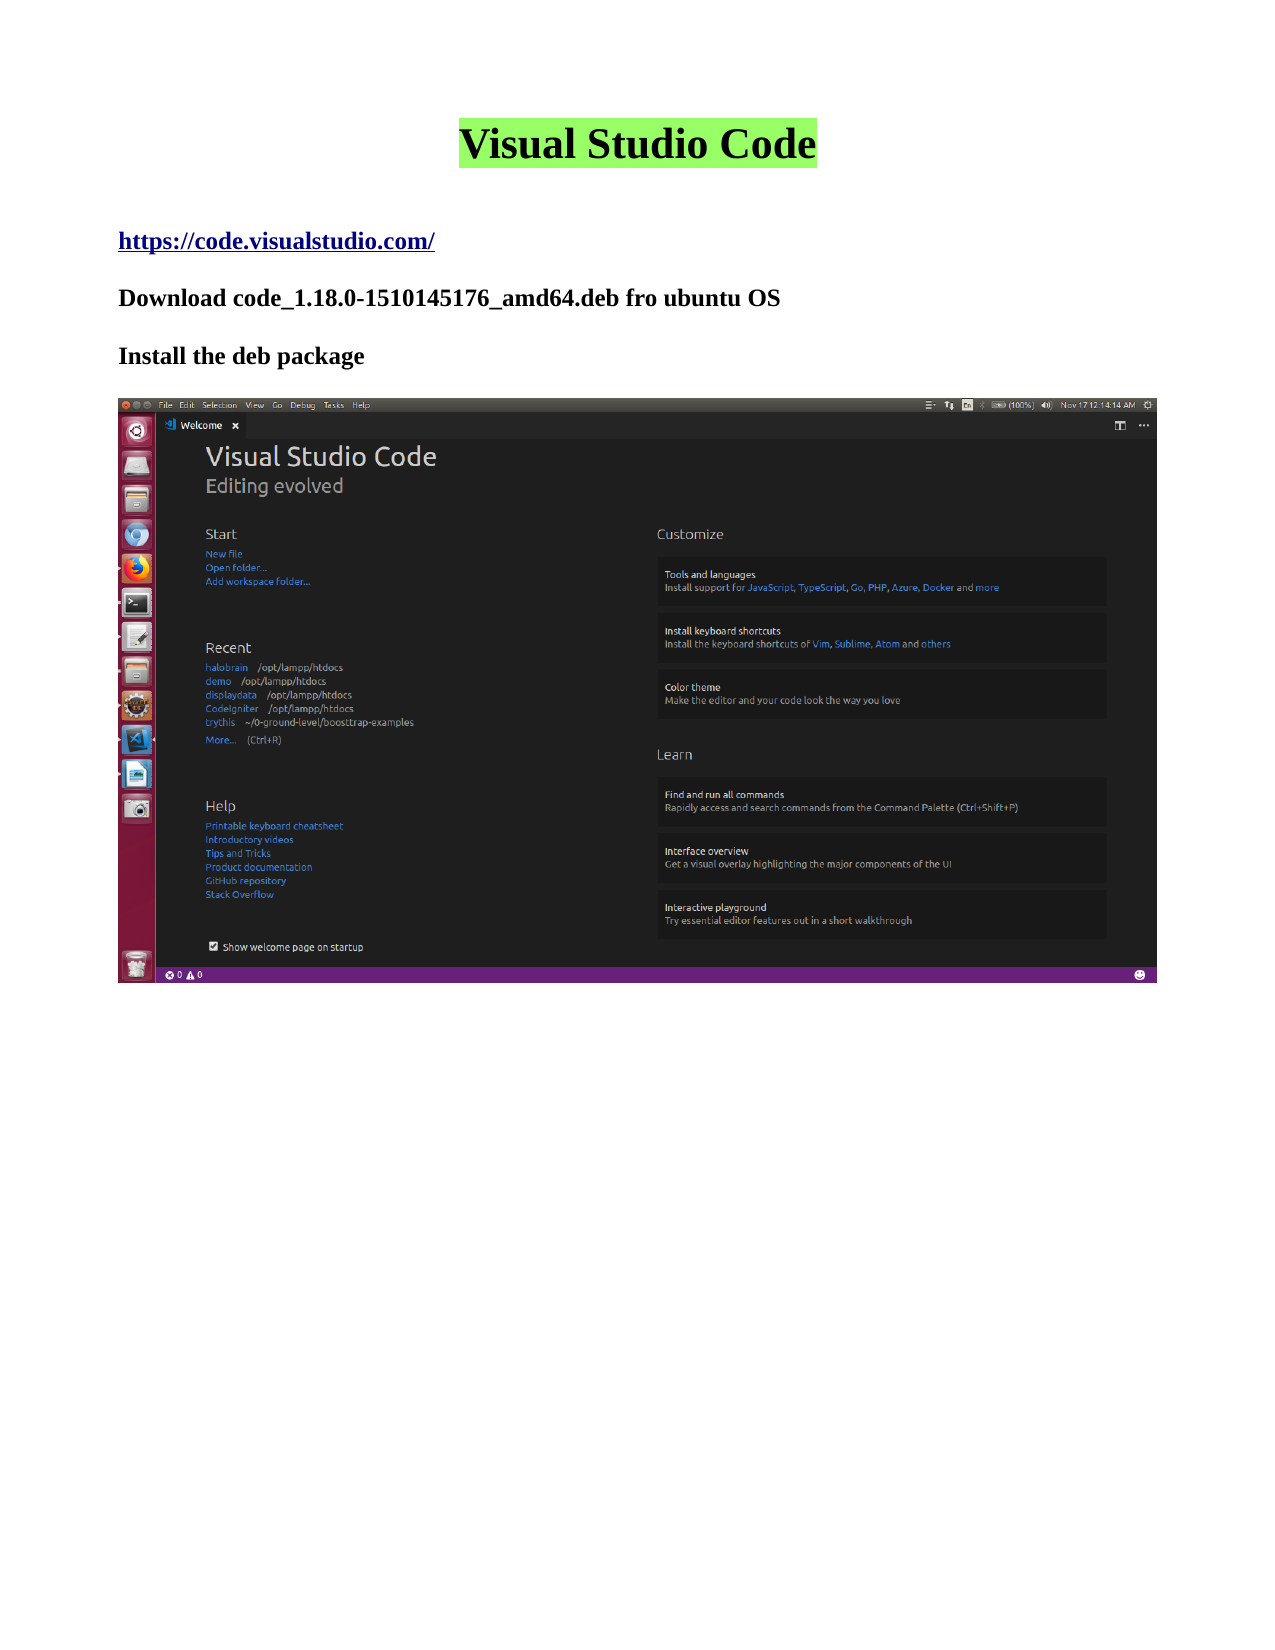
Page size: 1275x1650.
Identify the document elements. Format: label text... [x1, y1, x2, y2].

picture [118, 398, 1157, 983]
text Visual Studio Code [118, 118, 1157, 168]
text Download code_1.18.0-1510145176_amd64.deb fro ubuntu OS [118, 283, 1157, 312]
text Install the deb package [118, 341, 1157, 370]
text https://code.visualstudio.com/ [118, 226, 1157, 255]
